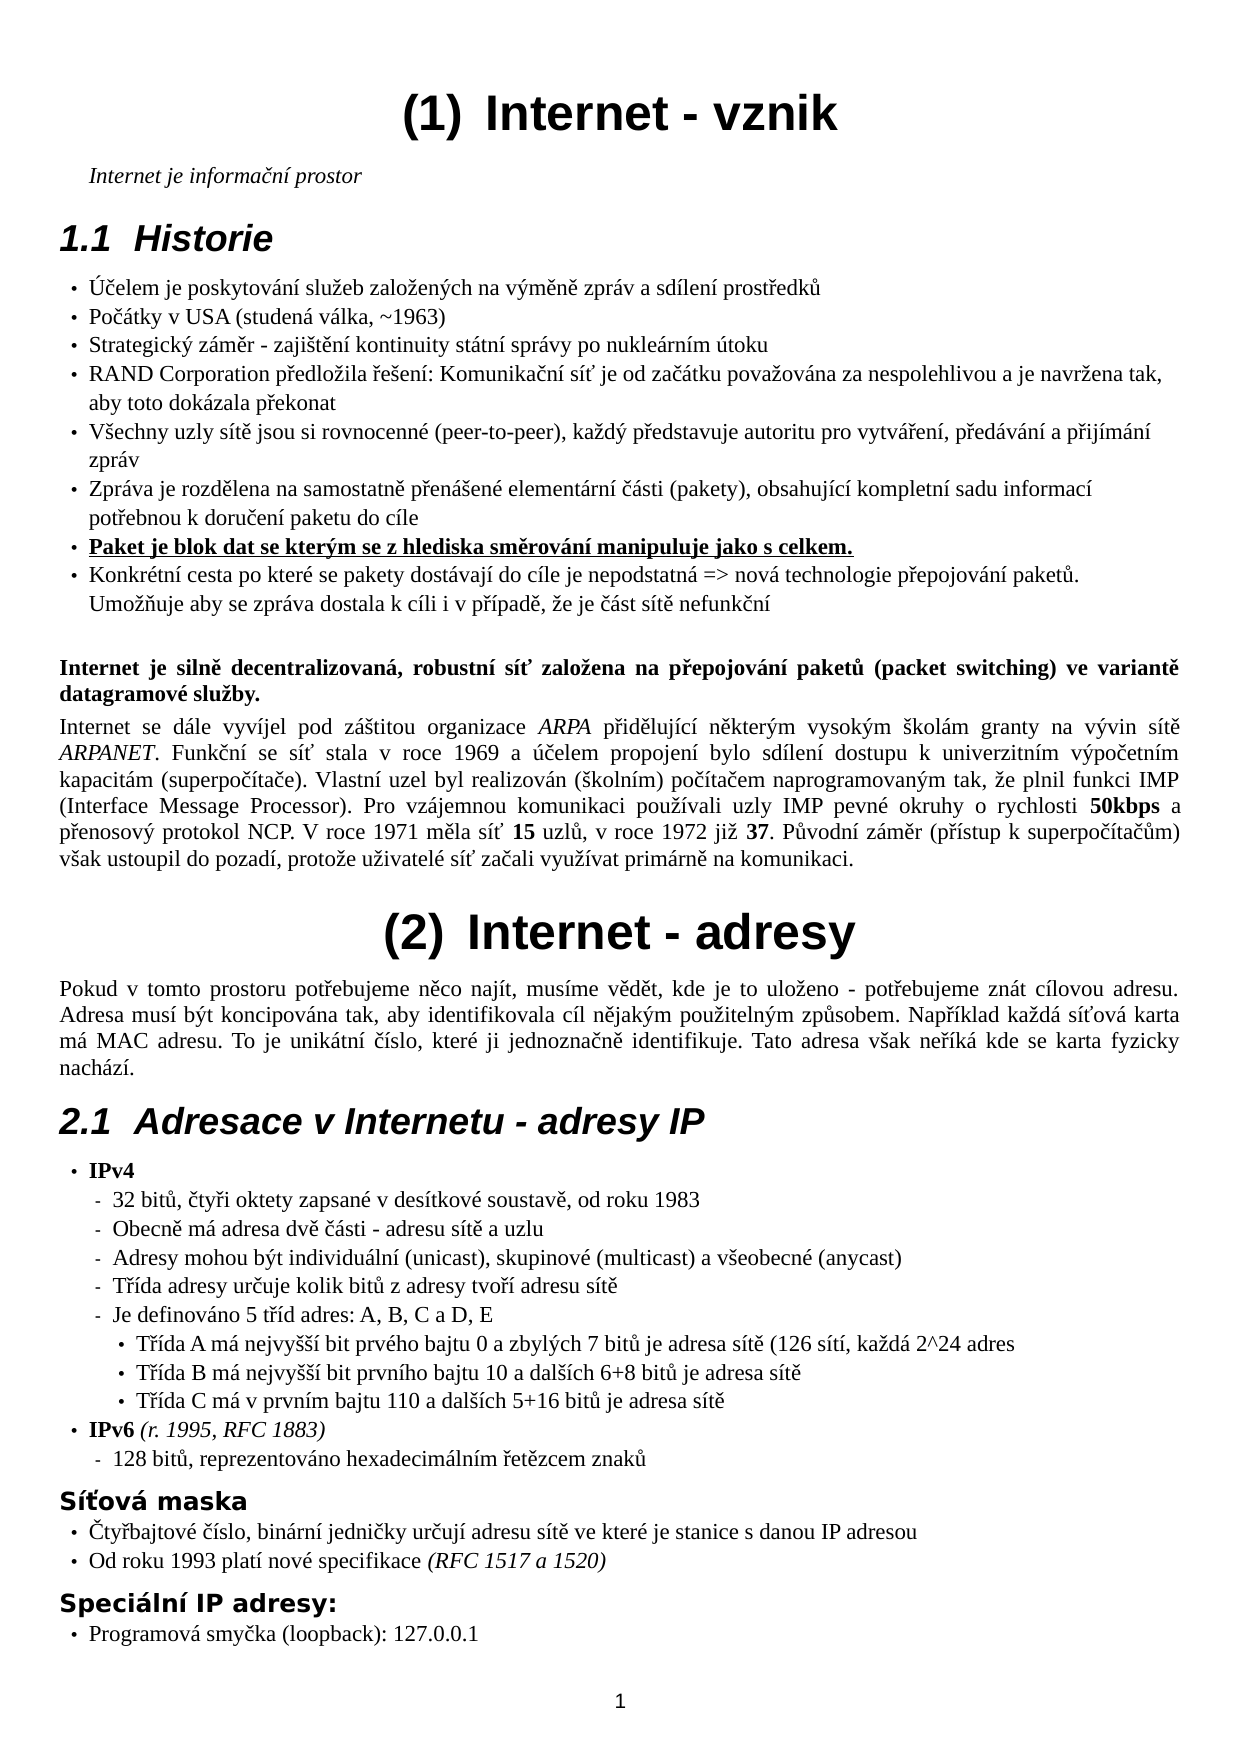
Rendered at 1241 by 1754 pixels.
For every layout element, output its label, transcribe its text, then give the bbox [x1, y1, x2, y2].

text Internet se dále vyvíjel pod záštitou organizace ARPA přidělující některým vysokým školám granty na vývin sítě ARPANET. Funkční se síť stala v roce 1969 a účelem propojení bylo sdílení dostupu k univerzitním výpočetním kapacitám (superpočítače). Vlastní uzel byl realizován (školním) počítačem naprogramovaným tak, že plnil funkci IMP (Interface Message Processor). Pro vzájemnou komunikaci používali uzly IMP pevné okruhy o rychlosti 50kbps a přenosový protokol NCP. V roce 1971 měla síť 15 uzlů, v roce 1972 již 37. Původní záměr (přístup k superpočítačům) však ustoupil do pozadí, protože uživatelé síť začali využívat primárně na komunikaci. [59, 713, 1181, 871]
subtitle Adresace v Internetu - adresy IP [59, 1099, 1181, 1143]
list IPv6 (r. 1995, RFC 1883) [71, 1416, 1181, 1443]
list Obecně má adresa dvě části - adresu sítě a uzlu [94, 1215, 1181, 1241]
subtitle Speciální IP adresy: [59, 1589, 1181, 1618]
list 32 bitů, čtyři oktety zapsané v desítkové soustavě, od roku 1983 [94, 1186, 1181, 1213]
list Je definováno 5 tříd adres: A, B, C a D, E [94, 1301, 1181, 1328]
text Internet je silně decentralizovaná, robustní síť založena na přepojování paketů (packet switching) ve variantě datagramové služby. [59, 654, 1181, 706]
list Strategický záměr - zajištění kontinuity státní správy po nukleárním útoku [71, 331, 1181, 358]
list IPv4 [71, 1157, 1181, 1184]
list Čtyřbajtové číslo, binární jedničky určují adresu sítě ve které je stanice s danou IP adresou [71, 1518, 1181, 1545]
list Třída B má nejvyšší bit prvního bajtu 10 a dalších 6+8 bitů je adresa sítě [118, 1359, 1181, 1385]
text Internet je informační prostor [88, 162, 1181, 188]
list Programová smyčka (loopback): 127.0.0.1 [71, 1620, 1181, 1647]
list Třída adresy určuje kolik bitů z adresy tvoří adresu sítě [94, 1272, 1181, 1299]
list Paket je blok dat se kterým se z hlediska směrování manipuluje jako s celkem. [71, 533, 1181, 559]
subtitle Historie [59, 216, 1181, 259]
list Adresy mohou být individuální (unicast), skupinové (multicast) a všeobecné (anycast) [94, 1244, 1181, 1270]
list Zpráva je rozdělena na samostatně přenášené elementární části (pakety), obsahující kompletní sadu informací potřebnou k doručení paketu do cíle [71, 475, 1181, 530]
list Třída A má nejvyšší bit prvého bajtu 0 a zbylých 7 bitů je adresa sítě (126 sítí, každá 2^24 adres [118, 1330, 1181, 1356]
list 128 bitů, reprezentováno hexadecimálním řetězcem znaků [94, 1445, 1181, 1471]
list Všechny uzly sítě jsou si rovnocenné (peer-to-peer), každý představuje autoritu pro vytváření, předávání a přijímání zpráv [71, 418, 1181, 473]
text Pokud v tomto prostoru potřebujeme něco najít, musíme vědět, kde je to uloženo - potřebujeme znát cílovou adresu. Adresa musí být koncipována tak, aby identifikovala cíl nějakým použitelným způsobem. Například každá síťová karta má MAC adresu. To je unikátní číslo, které ji jednoznačně identifikuje. Tato adresa však neříká kde se karta fyzicky nachází. [59, 975, 1181, 1080]
subtitle Síťová maska [59, 1487, 1181, 1516]
subtitle Internet - vznik [59, 84, 1181, 141]
list RAND Corporation předložila řešení: Komunikační síť je od začátku považována za nespolehlivou a je navržena tak, aby toto dokázala překonat [71, 360, 1181, 415]
list Třída C má v prvním bajtu 110 a dalších 5+16 bitů je adresa sítě [118, 1387, 1181, 1414]
list Konkrétní cesta po které se pakety dostávají do cíle je nepodstatná => nová technologie přepojování paketů. Umožňuje aby se zpráva dostala k cíli i v případě, že je část sítě nefunkční [71, 561, 1181, 617]
list Počátky v USA (studená válka, ~1963) [71, 303, 1181, 329]
list Od roku 1993 platí nové specifikace (RFC 1517 a 1520) [71, 1547, 1181, 1573]
list Účelem je poskytování služeb založených na výměně zpráv a sdílení prostředků [71, 274, 1181, 300]
subtitle Internet - adresy [59, 902, 1181, 960]
